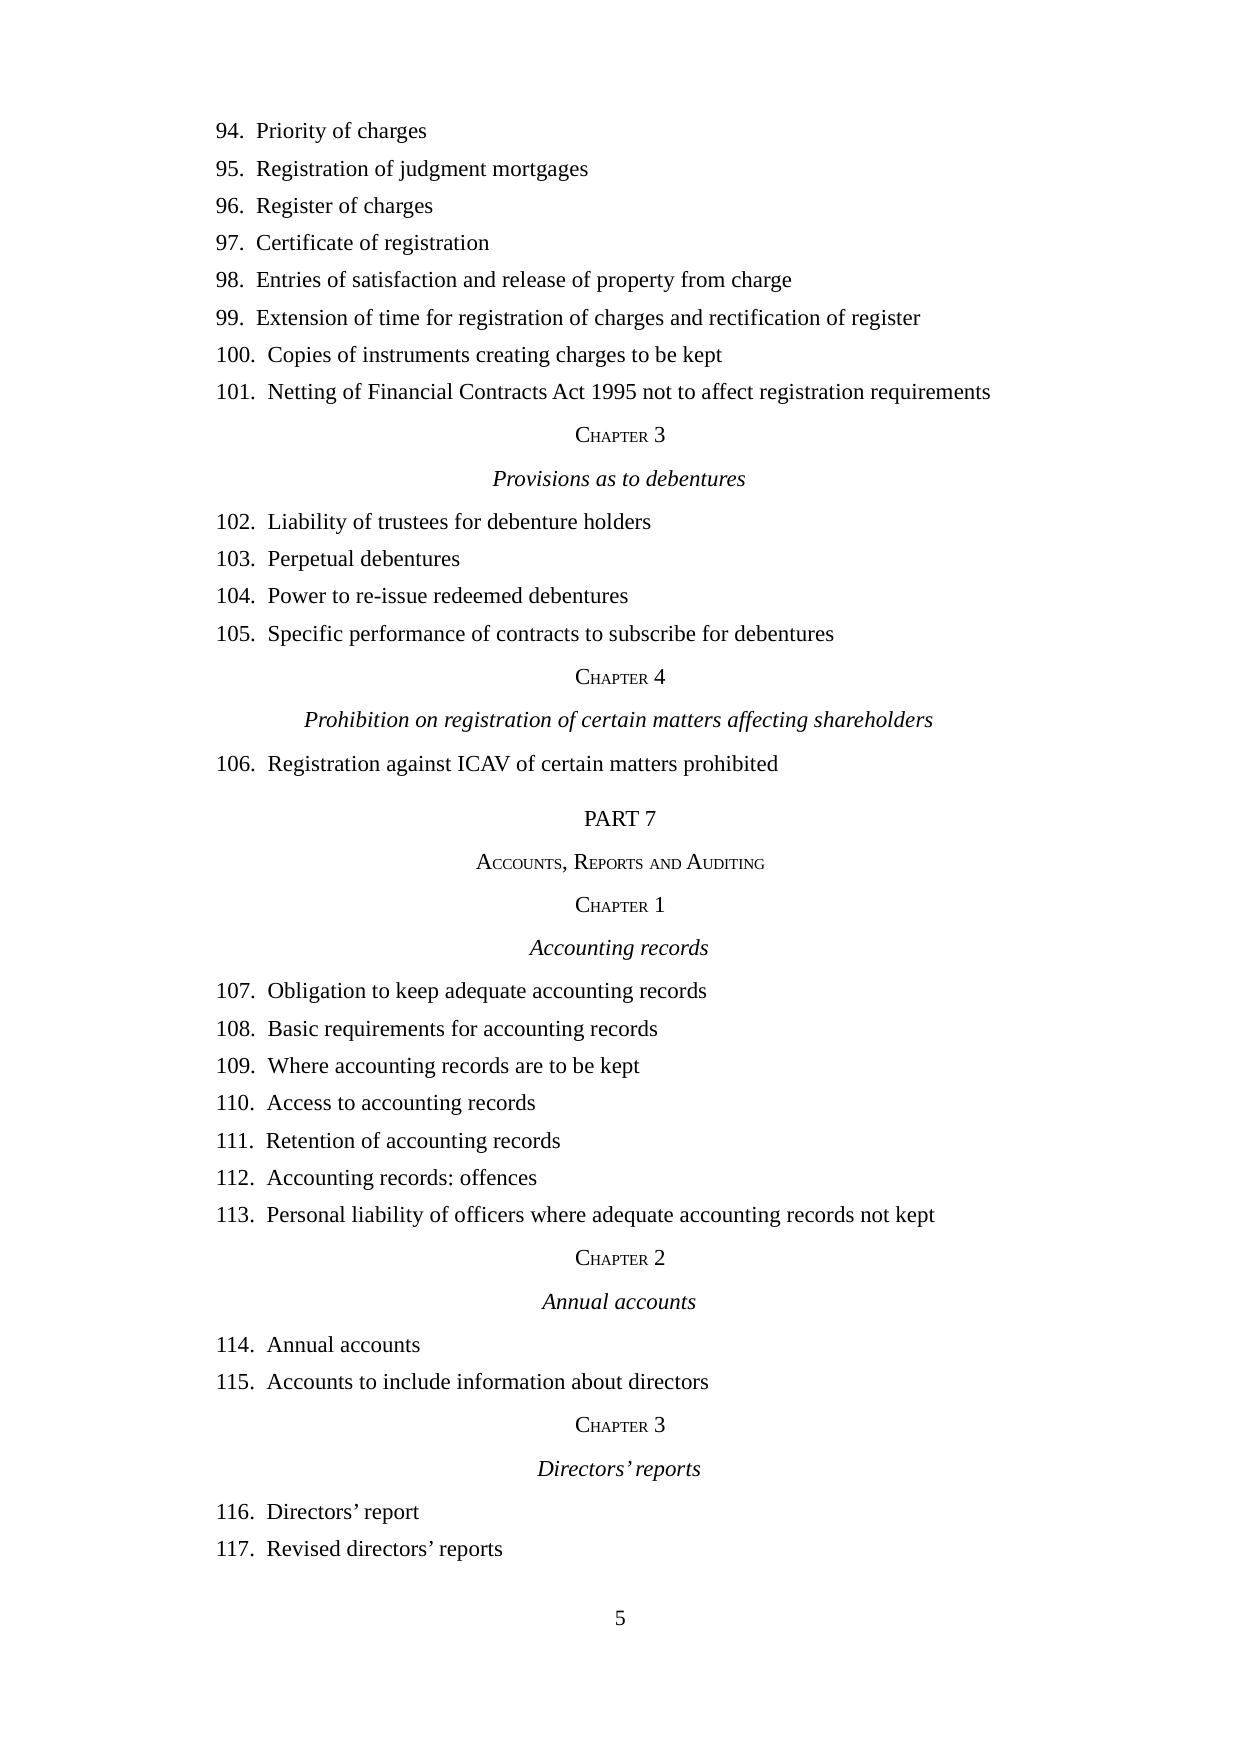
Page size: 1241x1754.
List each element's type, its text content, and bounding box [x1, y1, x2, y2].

text 100. Copies of instruments creating charges to be kept [216, 342, 1063, 367]
text 95. Registration of judgment mortgages [216, 155, 1063, 181]
text 96. Register of charges [216, 193, 1063, 218]
text 105. Specific performance of contracts to subscribe for debentures [216, 621, 1063, 646]
title Prohibition on registration of certain matters affecting shareholders [177, 707, 1063, 733]
text Chapter 4 [177, 664, 1063, 689]
text 116. Directors’ report [216, 1499, 1063, 1524]
text 112. Accounting records: offences [216, 1165, 1063, 1190]
text 102. Liability of trustees for debenture holders [216, 509, 1063, 534]
title Accounts, Reports and Auditing [177, 849, 1063, 874]
text 115. Accounts to include information about directors [216, 1369, 1063, 1394]
title Directors’ reports [177, 1456, 1063, 1481]
text 99. Extension of time for registration of charges and rectification of register [216, 304, 1063, 330]
text 107. Obligation to keep adequate accounting records [216, 978, 1063, 1004]
text 104. Power to re-issue redeemed debentures [216, 583, 1063, 609]
text Chapter 3 [177, 1412, 1063, 1438]
title Provisions as to debentures [177, 466, 1063, 491]
text Chapter 2 [177, 1245, 1063, 1271]
text 94. Priority of charges [216, 118, 1063, 144]
text 108. Basic requirements for accounting records [216, 1016, 1063, 1041]
text Chapter 1 [177, 892, 1063, 917]
title Accounting records [177, 935, 1063, 961]
text 113. Personal liability of officers where adequate accounting records not kept [216, 1202, 1063, 1228]
title Annual accounts [177, 1288, 1063, 1314]
text 98. Entries of satisfaction and release of property from charge [216, 267, 1063, 293]
text PART 7 [177, 805, 1063, 831]
text 117. Revised directors’ reports [216, 1536, 1063, 1562]
text 103. Perpetual debentures [216, 546, 1063, 572]
text 97. Certificate of registration [216, 230, 1063, 256]
text 109. Where accounting records are to be kept [216, 1053, 1063, 1078]
text 114. Annual accounts [216, 1332, 1063, 1357]
text 101. Netting of Financial Contracts Act 1995 not to affect registration requirements [216, 379, 1063, 405]
text 111. Retention of accounting records [216, 1127, 1063, 1153]
text 106. Registration against ICAV of certain matters prohibited [216, 750, 1063, 776]
text 110. Access to accounting records [216, 1090, 1063, 1116]
text Chapter 3 [177, 422, 1063, 448]
